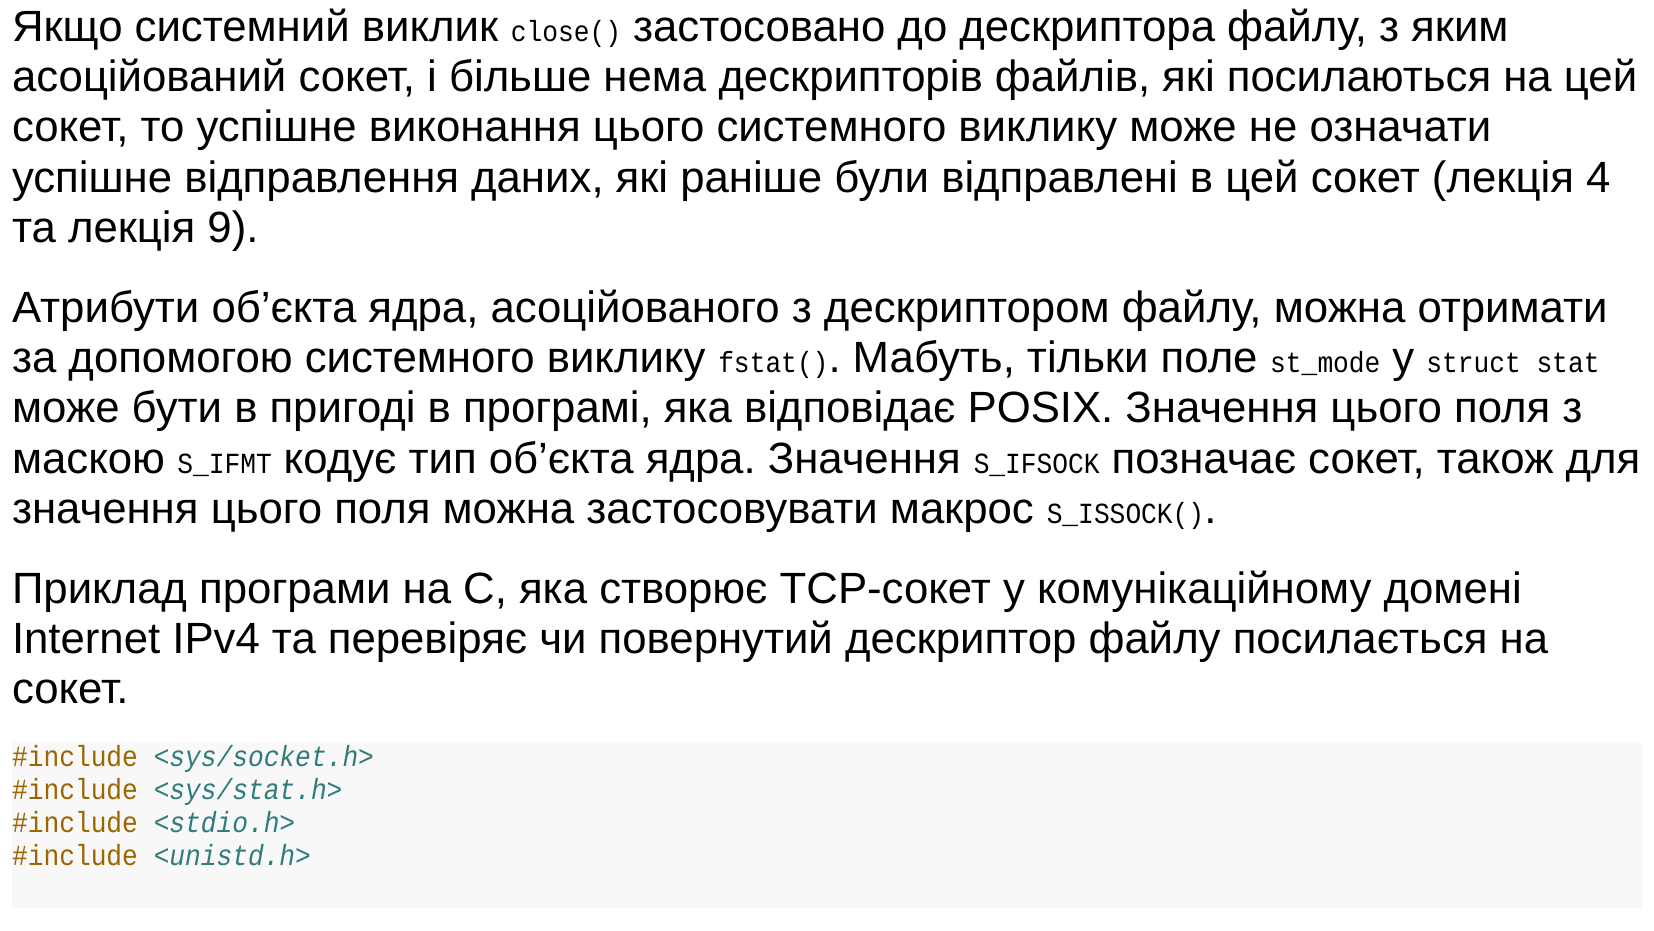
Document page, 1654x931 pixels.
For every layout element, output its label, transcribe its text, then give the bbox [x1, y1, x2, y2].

text #include <unistd.h> [12, 842, 1642, 874]
text #include <sys/stat.h> [12, 776, 1642, 808]
text Якщо системний виклик close() застосовано до дескриптора файлу, з яким асоційований сокет, і більше нема дескрипторів файлів, які посилаються на цей сокет, то успішне виконання цього системного виклику може не означати успішне відправлення даних, які раніше були відправлені в цей сокет (лекція 4 та лекція 9). [12, 0, 1642, 252]
text Атрибути об’єкта ядра, асоційованого з дескриптором файлу, можна отримати за допомогою системного виклику fstat(). Мабуть, тільки поле st_mode у struct stat може бути в пригоді в програмі, яка відповідає POSIX. Значення цього поля з маскою S_IFMT кодує тип об’єкта ядра. Значення S_IFSOCK позначає сокет, також для значення цього поля можна застосовувати макрос S_ISSOCK(). [12, 281, 1642, 533]
text #include <sys/socket.h> [12, 742, 1642, 776]
text Приклад програми на C, яка створює TCP-сокет у комунікаційному домені Internet IPv4 та перевіряє чи повернутий дескриптор файлу посилається на сокет. [12, 562, 1642, 713]
text #include <stdio.h> [12, 808, 1642, 842]
